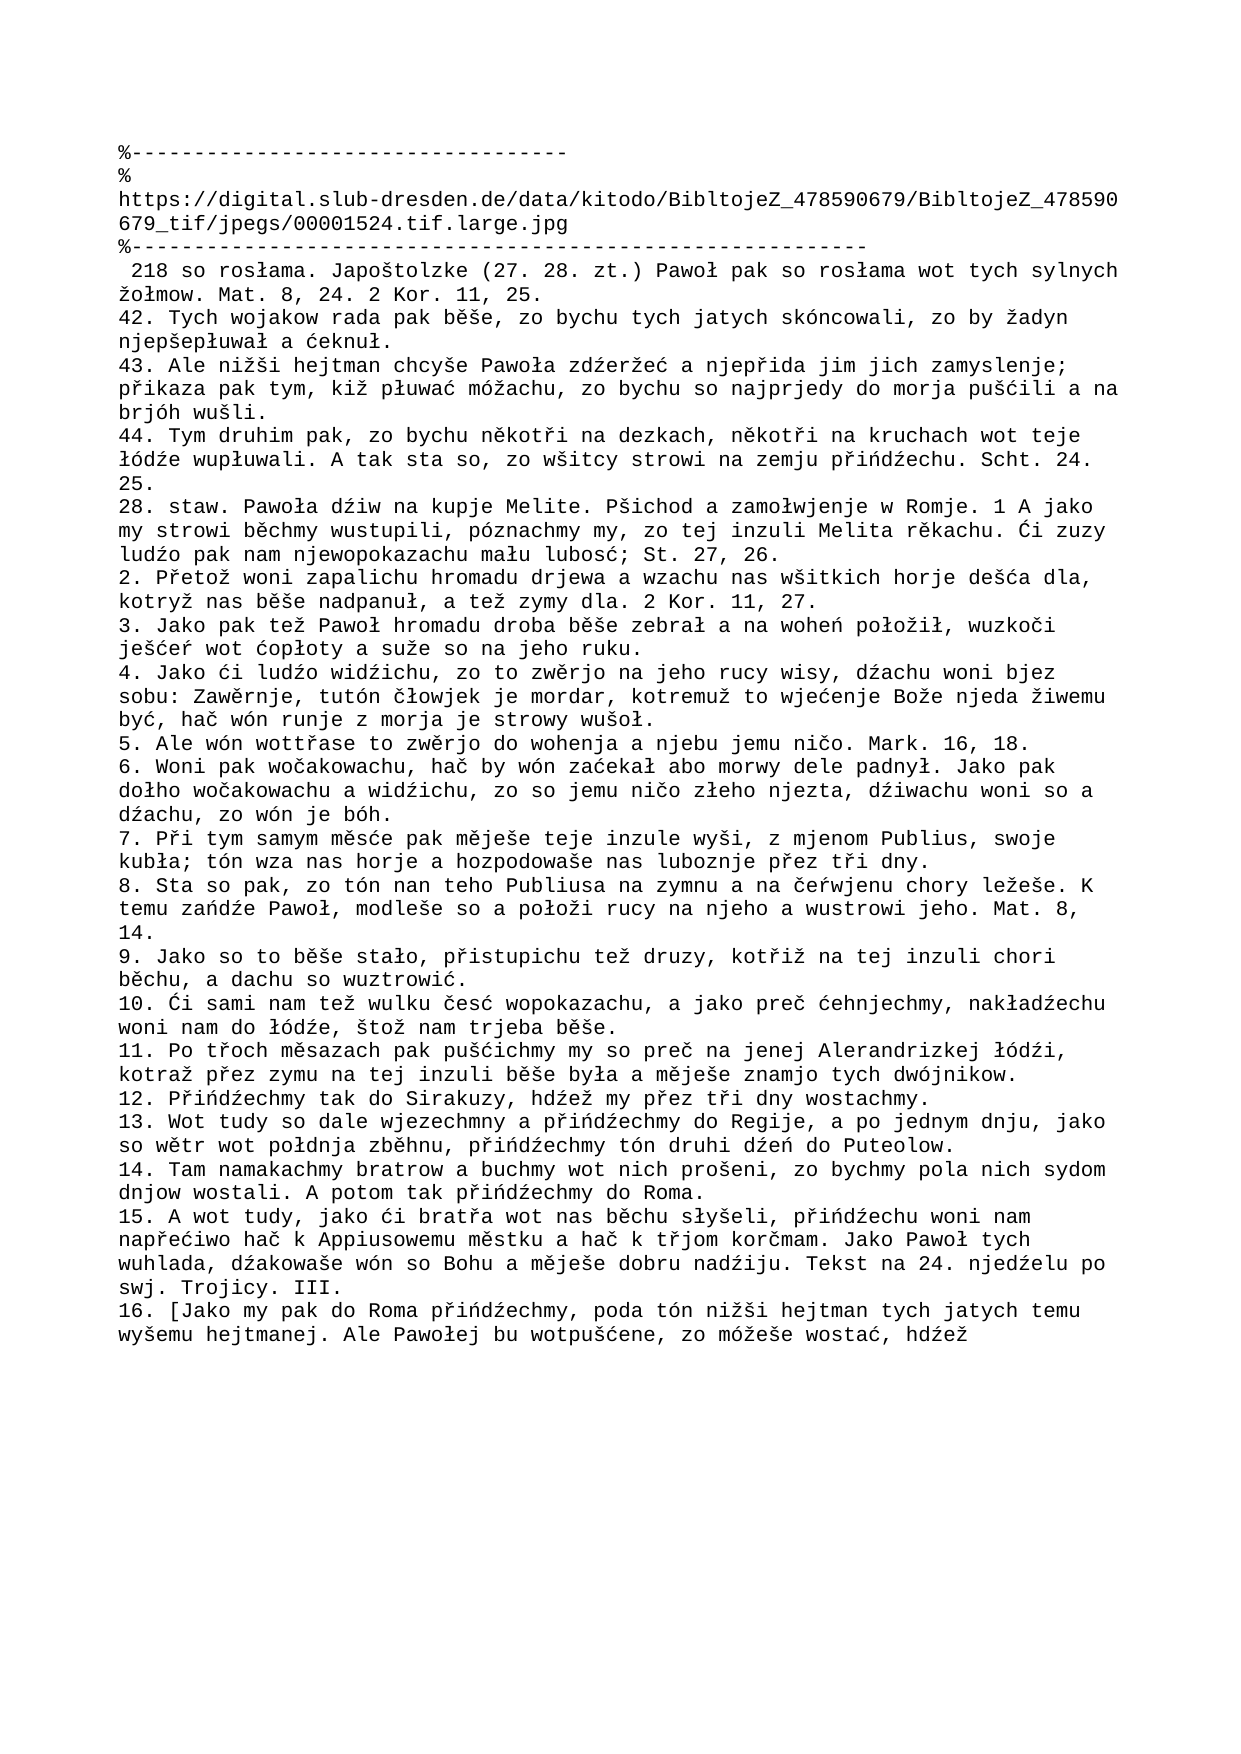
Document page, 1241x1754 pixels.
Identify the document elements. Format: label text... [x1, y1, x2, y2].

text 6. Woni pak wočakowachu, hač by wón zaćekał abo morwy dele padnył. Jako pak dołho wočakowachu a widźichu, zo so jemu ničo złeho njezta, dźiwachu woni so a dźachu, zo wón je bóh. [118, 757, 1122, 827]
text 28. staw. Pawoła dźiw na kupje Melite. Pšichod a zamołwjenje w Romje. 1 A jako my strowi běchmy wustupili, póznachmy my, zo tej inzuli Melita rěkachu. Ći zuzy ludźo pak nam njewopokazachu mału lubosć; St. 27, 26. [118, 496, 1122, 567]
text % https://digital.slub-dresden.de/data/kitodo/BibltojeZ_478590679/BibltojeZ_478590679_tif/jpegs/00001524.tif.large.jpg [118, 165, 1122, 236]
text 3. Jako pak tež Pawoł hromadu droba běše zebrał a na woheń połožił, wuzkoči ješćeŕ wot ćopłoty a suže so na jeho ruku. [118, 615, 1122, 662]
text 14. Tam namakachmy bratrow a buchmy wot nich prošeni, zo bychmy pola nich sydom dnjow wostali. A potom tak přińdźechmy do Roma. [118, 1158, 1122, 1206]
text 44. Tym druhim pak, zo bychu někotři na dezkach, někotři na kruchach wot teje łódźe wupłuwali. A tak sta so, zo wšitcy strowi na zemju přińdźechu. Scht. 24. 25. [118, 426, 1122, 496]
text 7. Při tym samym měsće pak měješe teje inzule wyši, z mjenom Publius, swoje kubła; tón wza nas horje a hozpodowaše nas luboznje přez tři dny. [118, 827, 1122, 875]
text 13. Wot tudy so dale wjezechmny a přińdźechmy do Regije, a po jednym dnju, jako so wětr wot połdnja zběhnu, přińdźechmy tón druhi dźeń do Puteolow. [118, 1111, 1122, 1158]
text 11. Po třoch měsazach pak pušćichmy my so preč na jenej Alerandrizkej łódźi, kotraž přez zymu na tej inzuli běše była a měješe znamjo tych dwójnikow. [118, 1040, 1122, 1088]
text 4. Jako ći ludźo widźichu, zo to zwěrjo na jeho rucy wisy, dźachu woni bjez sobu: Zawěrnje, tutón čłowjek je mordar, kotremuž to wjećenje Bože njeda žiwemu być, hač wón runje z morja je strowy wušoł. [118, 662, 1122, 733]
text 218 so rosłama. Japoštolzke (27. 28. zt.) Pawoł pak so rosłama wot tych sylnych žołmow. Mat. 8, 24. 2 Kor. 11, 25. [118, 260, 1122, 307]
text 16. [Jako my pak do Roma přińdźechmy, poda tón nižši hejtman tych jatych temu wyšemu hejtmanej. Ale Pawołej bu wotpušćene, zo móžeše wostać, hdźež [118, 1300, 1122, 1348]
text 5. Ale wón wottřase to zwěrjo do wohenja a njebu jemu ničo. Mark. 16, 18. [118, 733, 1122, 757]
text 8. Sta so pak, zo tón nan teho Publiusa na zymnu a na čeŕwjenu chory ležeše. K temu zańdźe Pawoł, modleše so a połoži rucy na njeho a wustrowi jeho. Mat. 8, 14. [118, 875, 1122, 946]
text %----------------------------------------------------------- [118, 236, 1122, 260]
text 43. Ale nižši hejtman chcyše Pawoła zdźeržeć a njepřida jim jich zamyslenje; přikaza pak tym, kiž płuwać móžachu, zo bychu so najprjedy do morja pušćili a na brjóh wušli. [118, 354, 1122, 426]
text 9. Jako so to běše stało, přistupichu tež druzy, kotřiž na tej inzuli chori běchu, a dachu so wuztrowić. [118, 946, 1122, 993]
text 15. A wot tudy, jako ći bratřa wot nas běchu słyšeli, přińdźechu woni nam napřećiwo hač k Appiusowemu městku a hač k třjom korčmam. Jako Pawoł tych wuhlada, dźakowaše wón so Bohu a měješe dobru nadźiju. Tekst na 24. njedźelu po swj. Trojicy. III. [118, 1206, 1122, 1300]
text 10. Ći sami nam tež wulku česć wopokazachu, a jako preč ćehnjechmy, nakładźechu woni nam do łódźe, štož nam trjeba běše. [118, 993, 1122, 1040]
text %----------------------------------- [118, 142, 1122, 165]
text 2. Přetož woni zapalichu hromadu drjewa a wzachu nas wšitkich horje dešća dla, kotryž nas běše nadpanuł, a tež zymy dla. 2 Kor. 11, 27. [118, 567, 1122, 615]
text 12. Přińdźechmy tak do Sirakuzy, hdźež my přez tři dny wostachmy. [118, 1088, 1122, 1111]
text 42. Tych wojakow rada pak běše, zo bychu tych jatych skóncowali, zo by žadyn njepšepłuwał a ćeknuł. [118, 307, 1122, 354]
